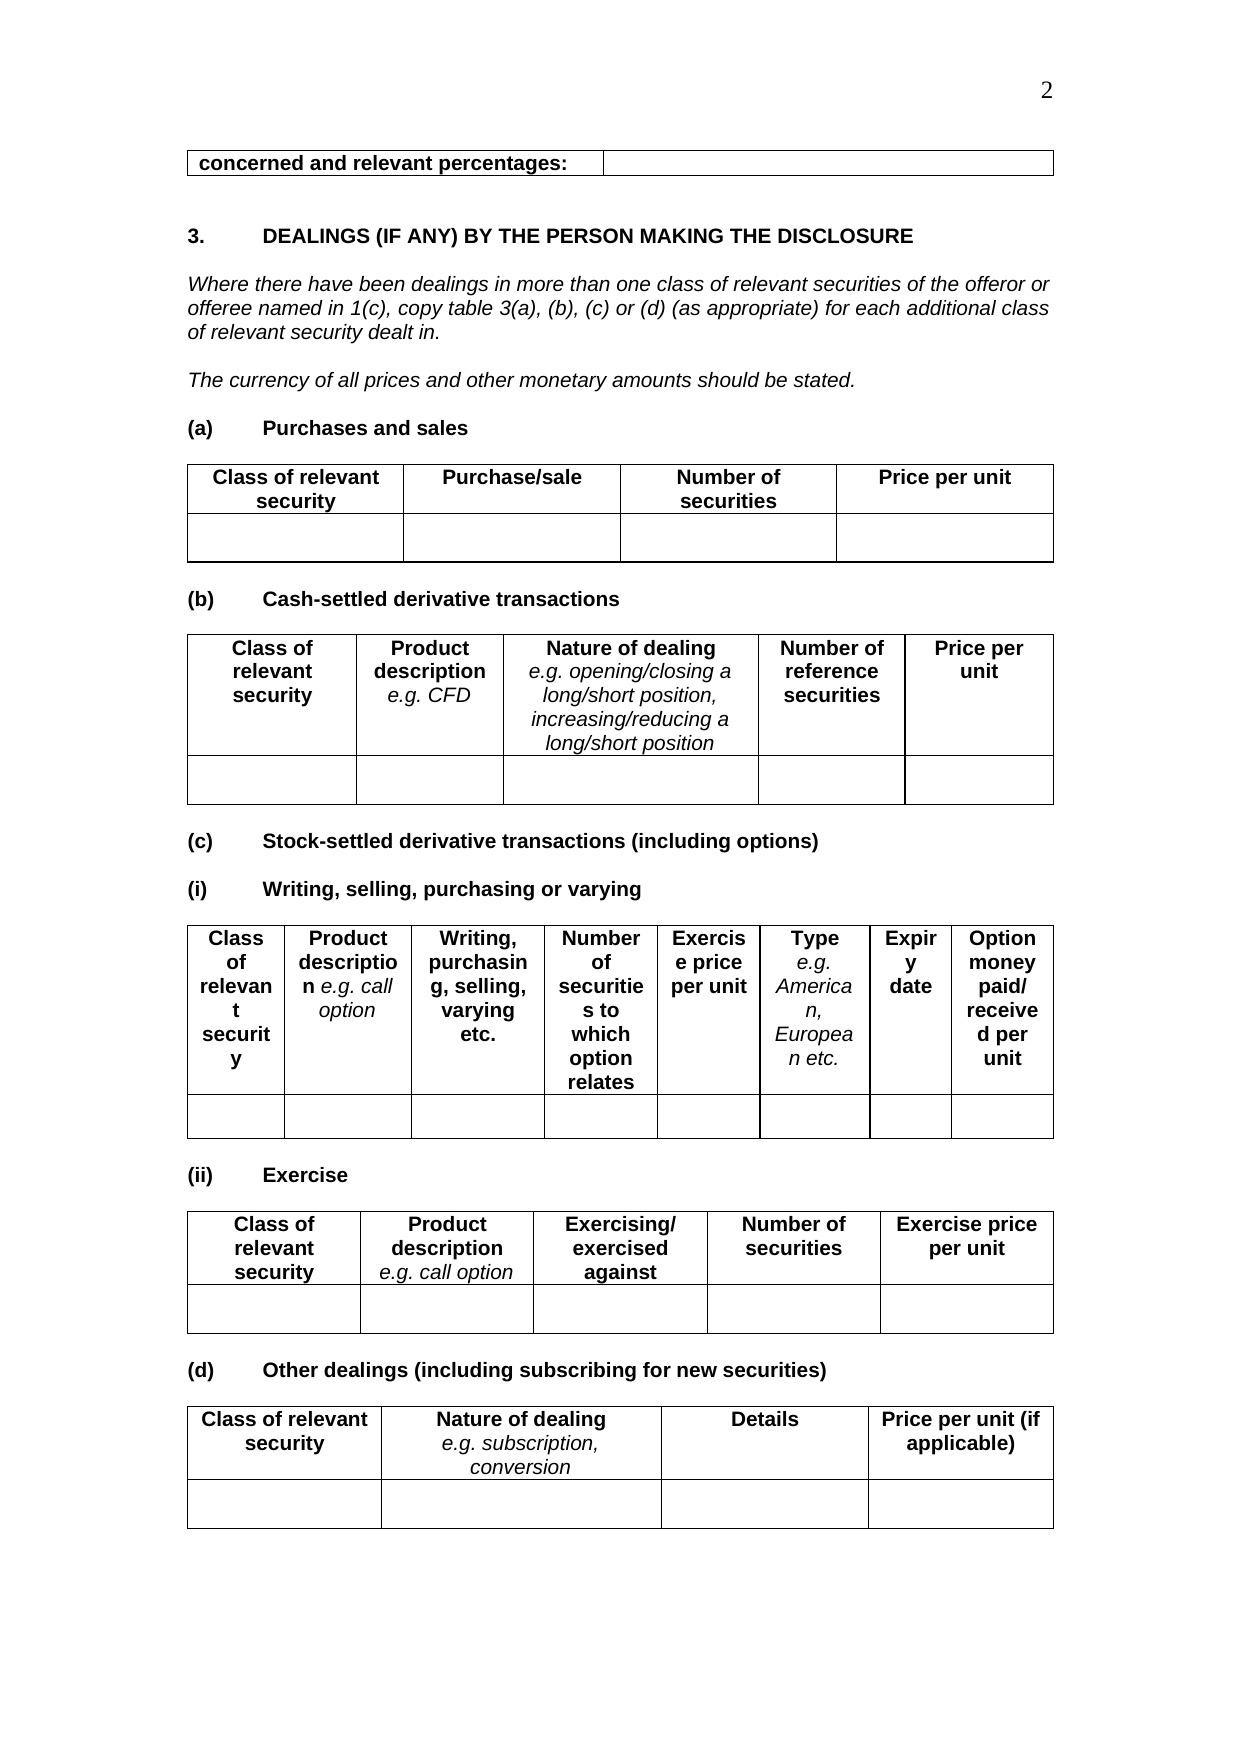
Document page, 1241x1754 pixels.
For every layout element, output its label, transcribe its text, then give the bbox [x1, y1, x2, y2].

text 3. DEALINGS (IF ANY) BY THE PERSON MAKING THE DISCLOSURE [187, 224, 1053, 248]
table_cell [504, 756, 758, 804]
text (ii) Exercise [187, 1163, 1053, 1187]
table_cell [662, 1480, 868, 1528]
table_cell [658, 1095, 759, 1138]
table_cell [759, 756, 904, 804]
text (b) Cash-settled derivative transactions [187, 586, 1053, 610]
table_header Number of securities [621, 465, 836, 512]
text The currency of all prices and other monetary amounts should be stated. [187, 368, 1053, 392]
table_header Writing, purchasing, selling, varying etc. [412, 926, 544, 1094]
table_cell [761, 1095, 869, 1138]
table_header Exercise price per unit [881, 1212, 1053, 1284]
table_cell [952, 1095, 1053, 1138]
table_header Class of relevant security [188, 465, 403, 512]
table_header Price per unit (if applicable) [869, 1407, 1053, 1479]
table_header Details [662, 1407, 868, 1479]
table_cell [534, 1285, 707, 1333]
table_cell [906, 756, 1053, 804]
table_cell [188, 1095, 284, 1138]
table_header Class of relevant security [188, 635, 356, 755]
table_header Class of relevant security [188, 1212, 360, 1284]
text (c) Stock-settled derivative transactions (including options) [187, 829, 1053, 853]
table_header Exercise price per unit [658, 926, 759, 1094]
table_header Expiry date [871, 926, 951, 1094]
table_cell [412, 1095, 544, 1138]
table_header Class of relevant security [188, 926, 284, 1094]
table_cell [285, 1095, 411, 1138]
table_cell [708, 1285, 880, 1333]
table_cell concerned and relevant percentages: [188, 151, 603, 175]
table_cell [188, 1285, 360, 1333]
table_cell [361, 1285, 533, 1333]
table_header Option money paid/ received per unit [952, 926, 1053, 1094]
table_cell [837, 514, 1053, 561]
table_cell [404, 514, 620, 561]
table_cell [871, 1095, 951, 1138]
table_header Number of securities [708, 1212, 880, 1284]
table_cell [382, 1480, 661, 1528]
table_header Exercising/ exercised against [534, 1212, 707, 1284]
table_header Class of relevant security [188, 1407, 381, 1479]
table_header Nature of dealing e.g. subscription, conversion [382, 1407, 661, 1479]
table_header Number of reference securities [759, 635, 904, 755]
table_header Product description e.g. call option [361, 1212, 533, 1284]
table_header Type e.g. American, European etc. [761, 926, 869, 1094]
table_cell [357, 756, 503, 804]
table_cell [604, 151, 1053, 175]
text (d) Other dealings (including subscribing for new securities) [187, 1358, 1053, 1382]
table_cell [869, 1480, 1053, 1528]
table_cell [621, 514, 836, 561]
table_header Number of securities to which option relates [545, 926, 657, 1094]
table_cell [881, 1285, 1053, 1333]
table_header Product description e.g. call option [285, 926, 411, 1094]
table_cell [188, 514, 403, 561]
text (a) Purchases and sales [187, 416, 1053, 439]
table_cell [188, 1480, 381, 1528]
table_header Purchase/sale [404, 465, 620, 512]
text (i) Writing, selling, purchasing or varying [187, 877, 1053, 901]
table_header Price per unit [906, 635, 1053, 755]
table_cell [545, 1095, 657, 1138]
table_cell [188, 756, 356, 804]
text Where there have been dealings in more than one class of relevant securities of the offeror or offeree named in 1(c), copy table 3(a), (b), (c) or (d) (as appropriate) for each additional class of relevant security dealt in. [187, 272, 1053, 344]
table_header Nature of dealing e.g. opening/closing a long/short position, increasing/reducing a long/short position [504, 635, 758, 755]
table_header Product description e.g. CFD [357, 635, 503, 755]
table_header Price per unit [837, 465, 1053, 512]
